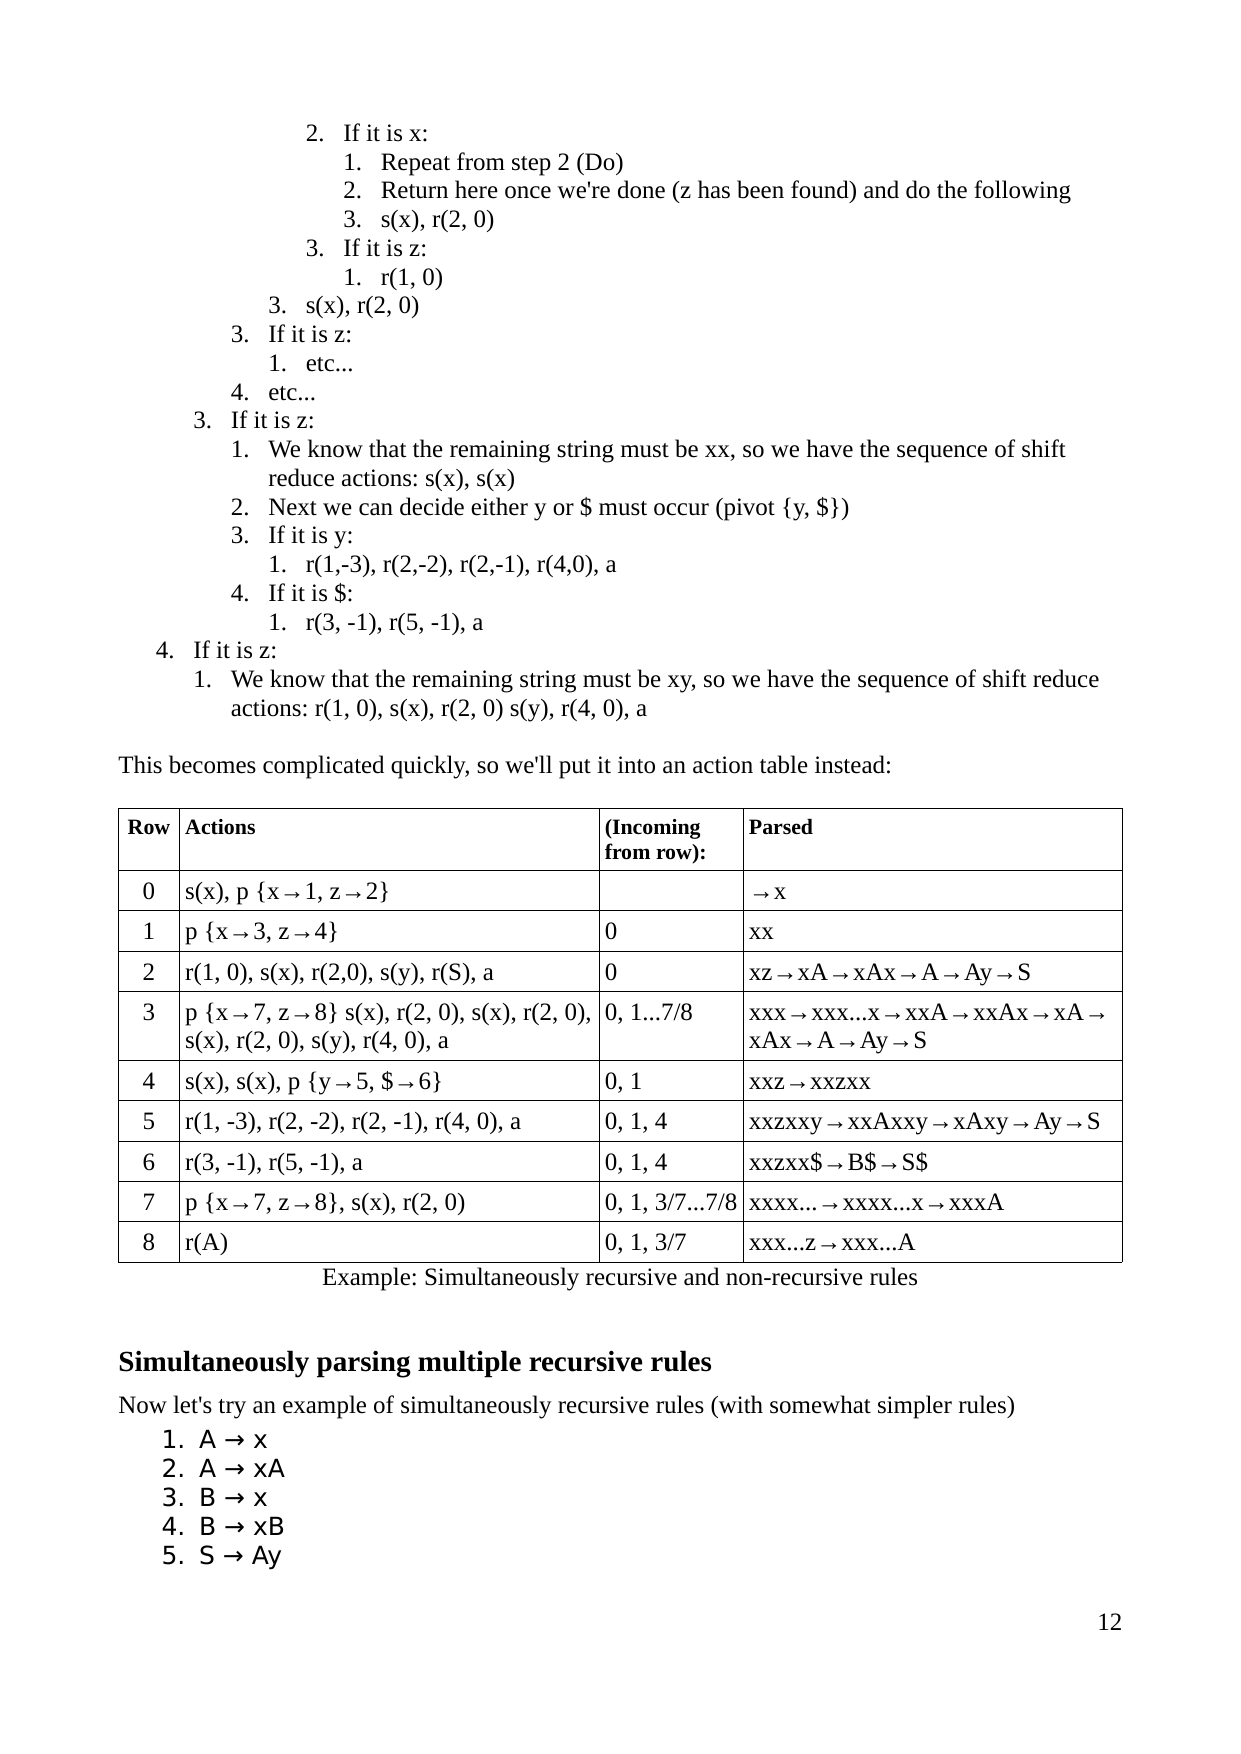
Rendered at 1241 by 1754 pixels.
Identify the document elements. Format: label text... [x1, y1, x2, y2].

list r(1, 0) [343, 262, 1122, 291]
table_cell r(A) [180, 1222, 599, 1262]
list If it is y: [231, 521, 1122, 549]
table_cell xxx→xxx...x→xxA→xxAx→xA→ xAx→A→Ay→S [744, 992, 1122, 1060]
list s(x), r(2, 0) [343, 204, 1122, 233]
table_cell 4 [119, 1061, 179, 1100]
table_cell 5 [119, 1101, 179, 1141]
table_cell 0 [119, 871, 179, 910]
list If it is x: [306, 118, 1122, 147]
table_cell 0, 1, 3/7...7/8 [600, 1182, 743, 1221]
table_cell 1 [119, 911, 179, 951]
list etc... [231, 377, 1122, 406]
table_cell →x [744, 871, 1122, 910]
list r(3, -1), r(5, -1), a [268, 607, 1122, 636]
list Return here once we're done (z has been found) and do the following [343, 176, 1122, 204]
subtitle Simultaneously parsing multiple recursive rules [118, 1344, 1122, 1378]
table_cell xxz→xxzxx [744, 1061, 1122, 1100]
table_cell 2 [119, 952, 179, 991]
table_cell 7 [119, 1182, 179, 1221]
table_cell 3 [119, 992, 179, 1060]
table_cell p {x→7, z→8}, s(x), r(2, 0) [180, 1182, 599, 1221]
table_cell 0 [600, 911, 743, 951]
table_cell r(1, 0), s(x), r(2,0), s(y), r(S), a [180, 952, 599, 991]
list We know that the remaining string must be xy, so we have the sequence of shift reduce actions: r(1, 0), s(x), r(2, 0) s(y), r(4, 0), a [193, 664, 1122, 722]
list Next we can decide either y or $ must occur (pivot {y, $}) [231, 492, 1122, 521]
table_header (Incoming from row): [600, 809, 743, 870]
table_cell r(3, -1), r(5, -1), a [180, 1142, 599, 1181]
table_cell 8 [119, 1222, 179, 1262]
list If it is z: [193, 406, 1122, 434]
table_cell xxx...z→xxx...A [744, 1222, 1122, 1262]
table_cell [600, 871, 743, 910]
table_cell 0, 1...7/8 [600, 992, 743, 1060]
table_cell 0, 1, 4 [600, 1101, 743, 1141]
table_cell xx [744, 911, 1122, 951]
table_header [421, 1419, 1122, 1576]
text Example: Simultaneously recursive and non-recursive rules [118, 1263, 1122, 1291]
table_header Parsed [744, 809, 1122, 870]
list If it is $: [231, 578, 1122, 607]
list Repeat from step 2 (Do) [343, 147, 1122, 176]
text This becomes complicated quickly, so we'll put it into an action table instead: [118, 751, 1122, 779]
table_header Row [119, 809, 179, 870]
list If it is z: [156, 636, 1122, 664]
table_cell s(x), s(x), p {y→5, $→6} [180, 1061, 599, 1100]
list If it is z: [231, 319, 1122, 348]
table_cell p {x→3, z→4} [180, 911, 599, 951]
table_cell 0 [600, 952, 743, 991]
table_cell 0, 1, 3/7 [600, 1222, 743, 1262]
table_cell xxzxxy→xxAxxy→xAxy→Ay→S [744, 1101, 1122, 1141]
list We know that the remaining string must be xx, so we have the sequence of shift reduce actions: s(x), s(x) [231, 434, 1122, 492]
table_header A → x A → xA B → x B → xB S → Ay S → Bz [118, 1419, 421, 1576]
table_cell 6 [119, 1142, 179, 1181]
table_cell xxzxx$→B$→S$ [744, 1142, 1122, 1181]
list s(x), r(2, 0) [268, 291, 1122, 319]
table_cell r(1, -3), r(2, -2), r(2, -1), r(4, 0), a [180, 1101, 599, 1141]
table_cell xz→xA→xAx→A→Ay→S [744, 952, 1122, 991]
table_cell s(x), p {x→1, z→2} [180, 871, 599, 910]
list r(1,-3), r(2,-2), r(2,-1), r(4,0), a [268, 549, 1122, 578]
list etc... [268, 348, 1122, 377]
list If it is z: [306, 233, 1122, 262]
table_cell 0, 1, 4 [600, 1142, 743, 1181]
table_cell 0, 1 [600, 1061, 743, 1100]
table_cell xxxx...→xxxx...x→xxxA [744, 1182, 1122, 1221]
table_cell p {x→7, z→8} s(x), r(2, 0), s(x), r(2, 0), s(x), r(2, 0), s(y), r(4, 0), a [180, 992, 599, 1060]
table_header Actions [180, 809, 599, 870]
text Now let's try an example of simultaneously recursive rules (with somewhat simpler rules) [118, 1390, 1122, 1419]
